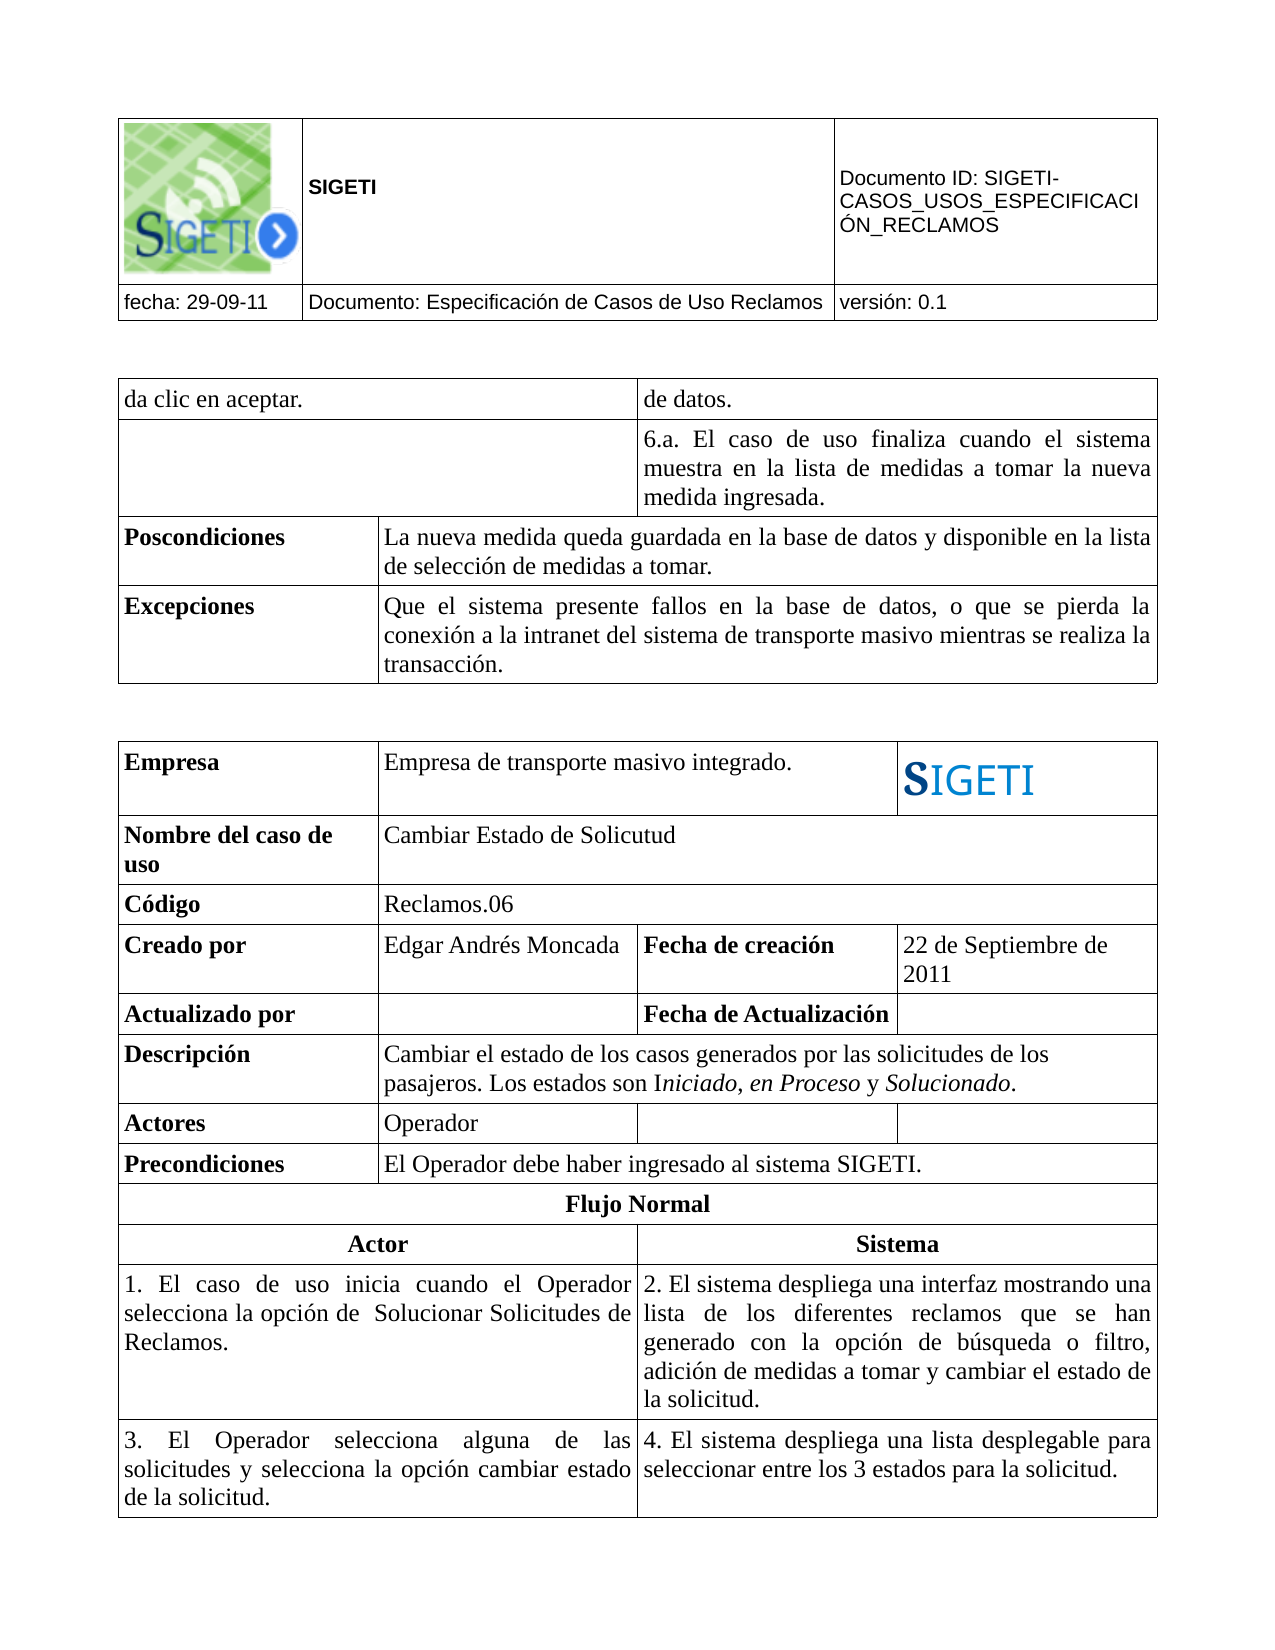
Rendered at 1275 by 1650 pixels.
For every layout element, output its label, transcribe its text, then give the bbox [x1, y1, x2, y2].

table_cell El Operador debe haber ingresado al sistema SIGETI. [379, 1144, 1157, 1183]
picture [123, 123, 302, 279]
table_cell Creado por [119, 925, 378, 993]
table_cell 3. El Operador selecciona alguna de las solicitudes y selecciona la opción cambiar estado de la solicitud. [119, 1420, 637, 1517]
table_cell de datos. [638, 379, 1157, 418]
table_cell Precondiciones [119, 1144, 378, 1183]
table_cell 4. El sistema despliega una lista desplegable para seleccionar entre los 3 estados para la solicitud. [638, 1420, 1157, 1517]
table_cell Cambiar el estado de los casos generados por las solicitudes de los pasajeros. Los estados son Iniciado, en Proceso y Solucionado. [379, 1035, 1157, 1102]
table_cell Actor [119, 1225, 637, 1264]
table_cell Excepciones [119, 586, 378, 683]
table_header Empresa de transporte masivo integrado. [379, 742, 897, 815]
table_cell Edgar Andrés Moncada [379, 925, 637, 993]
table_cell Poscondiciones [119, 517, 378, 585]
table_cell Actores [119, 1104, 378, 1143]
table_cell Flujo Normal [119, 1184, 1157, 1223]
table_header Empresa [119, 742, 378, 815]
table_cell Que el sistema presente fallos en la base de datos, o que se pierda la conexión a la intranet del sistema de transporte masivo mientras se realiza la transacción. [379, 586, 1157, 683]
table_cell Reclamos.06 [379, 885, 1157, 924]
table_cell Fecha de Actualización [638, 994, 897, 1033]
table_cell Descripción [119, 1035, 378, 1102]
table_cell Código [119, 885, 378, 924]
table_cell 2. El sistema despliega una interfaz mostrando una lista de los diferentes reclamos que se han generado con la opción de búsqueda o filtro, adición de medidas a tomar y cambiar el estado de la solicitud. [638, 1265, 1157, 1419]
table_cell 22 de Septiembre de 2011 [898, 925, 1157, 993]
table_cell La nueva medida queda guardada en la base de datos y disponible en la lista de selección de medidas a tomar. [379, 517, 1157, 585]
table_cell [379, 994, 637, 1033]
table_cell [898, 994, 1157, 1033]
table_cell Sistema [638, 1225, 1157, 1264]
table_cell [898, 1104, 1157, 1143]
table_cell 1. El caso de uso inicia cuando el Operador selecciona la opción de Solucionar Solicitudes de Reclamos. [119, 1265, 637, 1419]
table_header SIGETI [898, 742, 1157, 815]
table_cell Operador [379, 1104, 637, 1143]
table_cell Nombre del caso de uso [119, 816, 378, 884]
table_cell Actualizado por [119, 994, 378, 1033]
table_cell [638, 1104, 897, 1143]
table_cell [119, 420, 637, 516]
table_cell da clic en aceptar. [119, 379, 637, 418]
table_cell 6.a. El caso de uso finaliza cuando el sistema muestra en la lista de medidas a tomar la nueva medida ingresada. [638, 420, 1157, 516]
table_cell Fecha de creación [638, 925, 897, 993]
table_cell Cambiar Estado de Solicutud [379, 816, 1157, 884]
